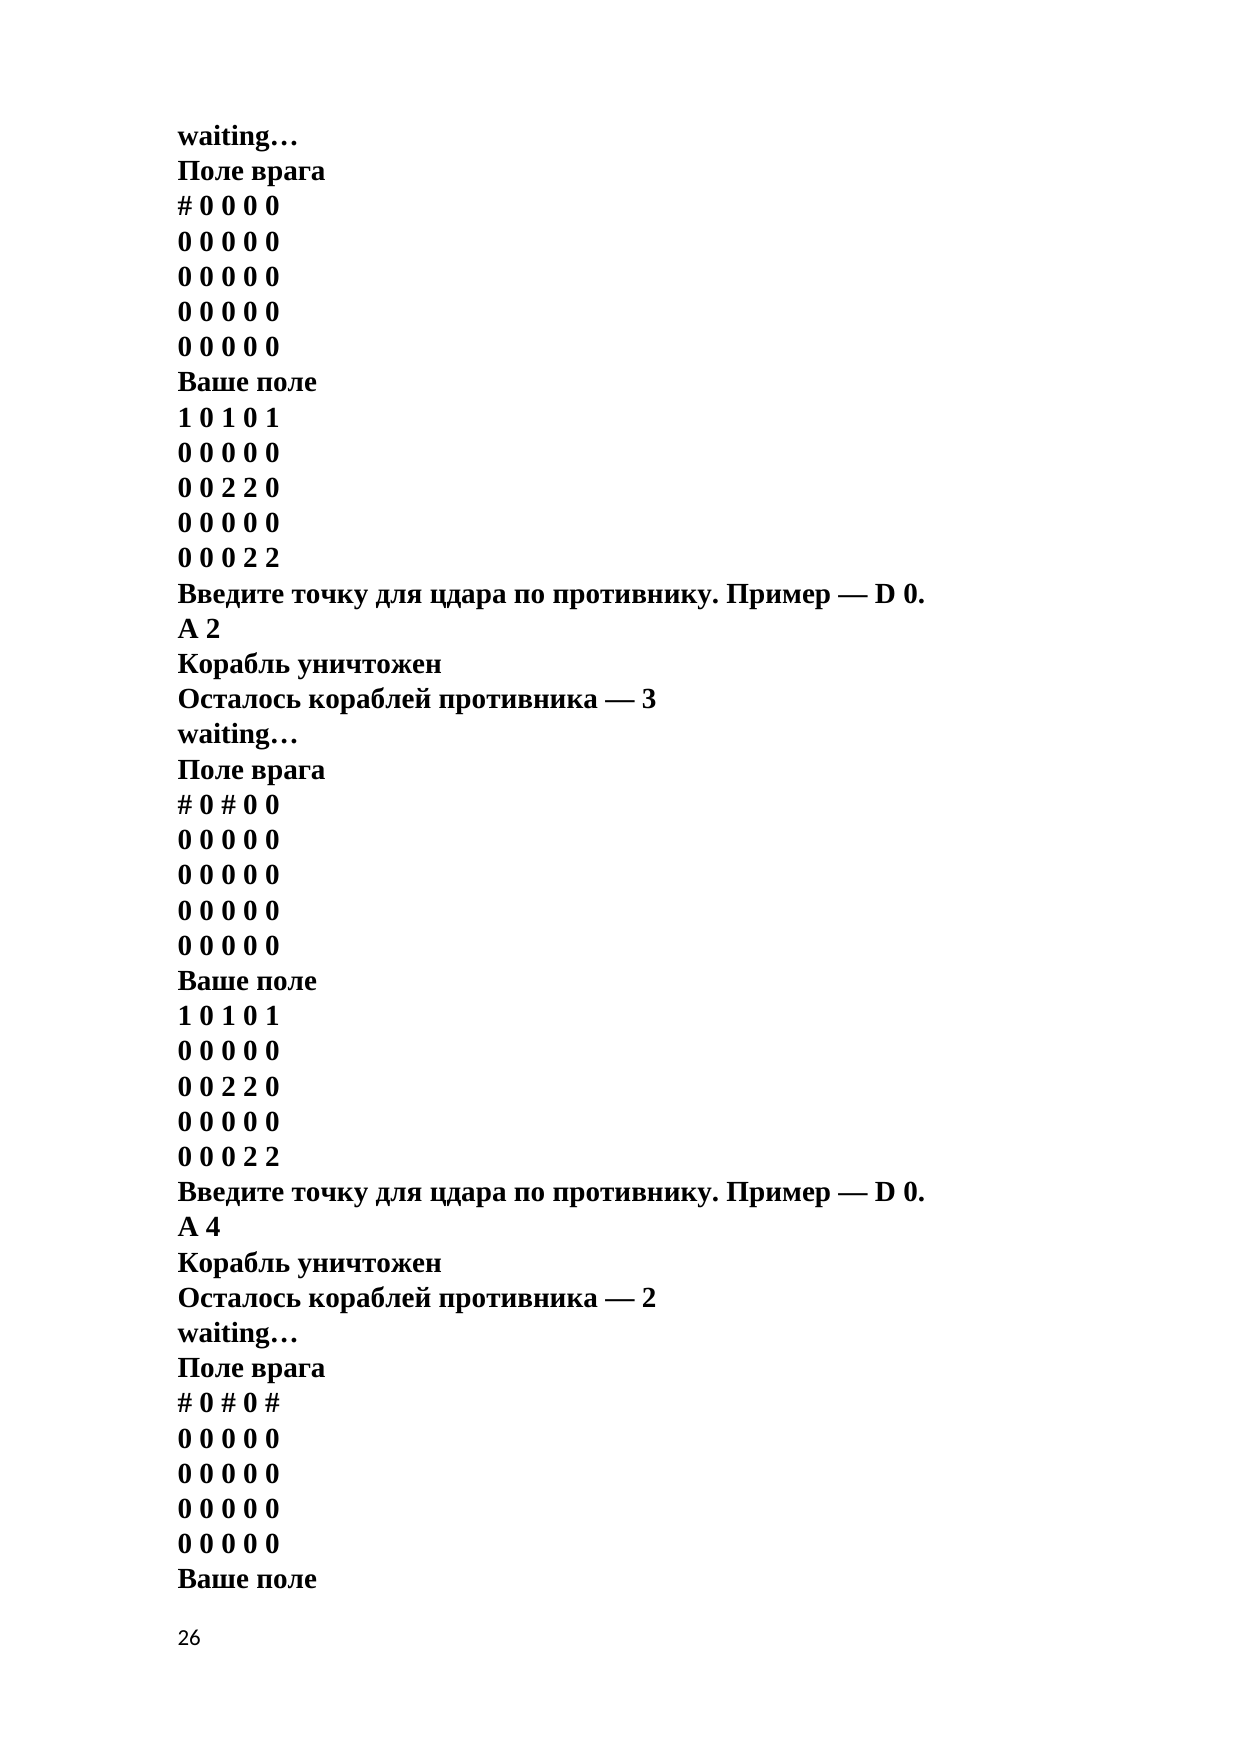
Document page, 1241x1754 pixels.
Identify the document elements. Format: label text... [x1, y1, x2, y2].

text A 2 [177, 611, 1152, 644]
text waiting… [177, 1315, 1152, 1349]
text 0 0 0 0 0 [177, 893, 1152, 926]
text 0 0 0 0 0 [177, 505, 1152, 539]
text 0 0 2 2 0 [177, 470, 1152, 504]
text 0 0 0 2 2 [177, 541, 1152, 574]
text 0 0 0 0 0 [177, 259, 1152, 292]
text # 0 0 0 0 [177, 188, 1152, 222]
text waiting… [177, 118, 1152, 152]
text 0 0 0 0 0 [177, 294, 1152, 328]
text 1 0 1 0 1 [177, 998, 1152, 1032]
text Поле врага [177, 1350, 1152, 1384]
text 0 0 0 0 0 [177, 1456, 1152, 1489]
text 1 0 1 0 1 [177, 400, 1152, 433]
text Корабль уничтожен [177, 1245, 1152, 1278]
text A 4 [177, 1209, 1152, 1243]
text 0 0 0 0 0 [177, 435, 1152, 468]
text 0 0 0 0 0 [177, 224, 1152, 257]
text 0 0 0 0 0 [177, 928, 1152, 961]
text Осталось кораблей противника — 3 [177, 681, 1152, 715]
text Ваше поле [177, 1562, 1152, 1595]
text Поле врага [177, 752, 1152, 785]
text Ввeдите точку для цдара по противнику. Пример — D 0. [177, 1174, 1152, 1208]
text 0 0 0 0 0 [177, 1033, 1152, 1067]
text 0 0 0 0 0 [177, 1491, 1152, 1525]
text Осталось кораблей противника — 2 [177, 1280, 1152, 1313]
text Корабль уничтожен [177, 646, 1152, 680]
text 0 0 0 0 0 [177, 1421, 1152, 1454]
text Ваше поле [177, 963, 1152, 997]
text Ваше поле [177, 364, 1152, 398]
text 0 0 0 0 0 [177, 329, 1152, 363]
text 0 0 0 0 0 [177, 822, 1152, 856]
text Ввeдите точку для цдара по противнику. Пример — D 0. [177, 576, 1152, 609]
text Поле врага [177, 153, 1152, 187]
text 0 0 2 2 0 [177, 1069, 1152, 1102]
text 0 0 0 2 2 [177, 1139, 1152, 1173]
text # 0 # 0 0 [177, 787, 1152, 821]
text 0 0 0 0 0 [177, 1526, 1152, 1560]
text # 0 # 0 # [177, 1386, 1152, 1419]
text 0 0 0 0 0 [177, 857, 1152, 891]
text 0 0 0 0 0 [177, 1104, 1152, 1137]
text waiting… [177, 717, 1152, 750]
